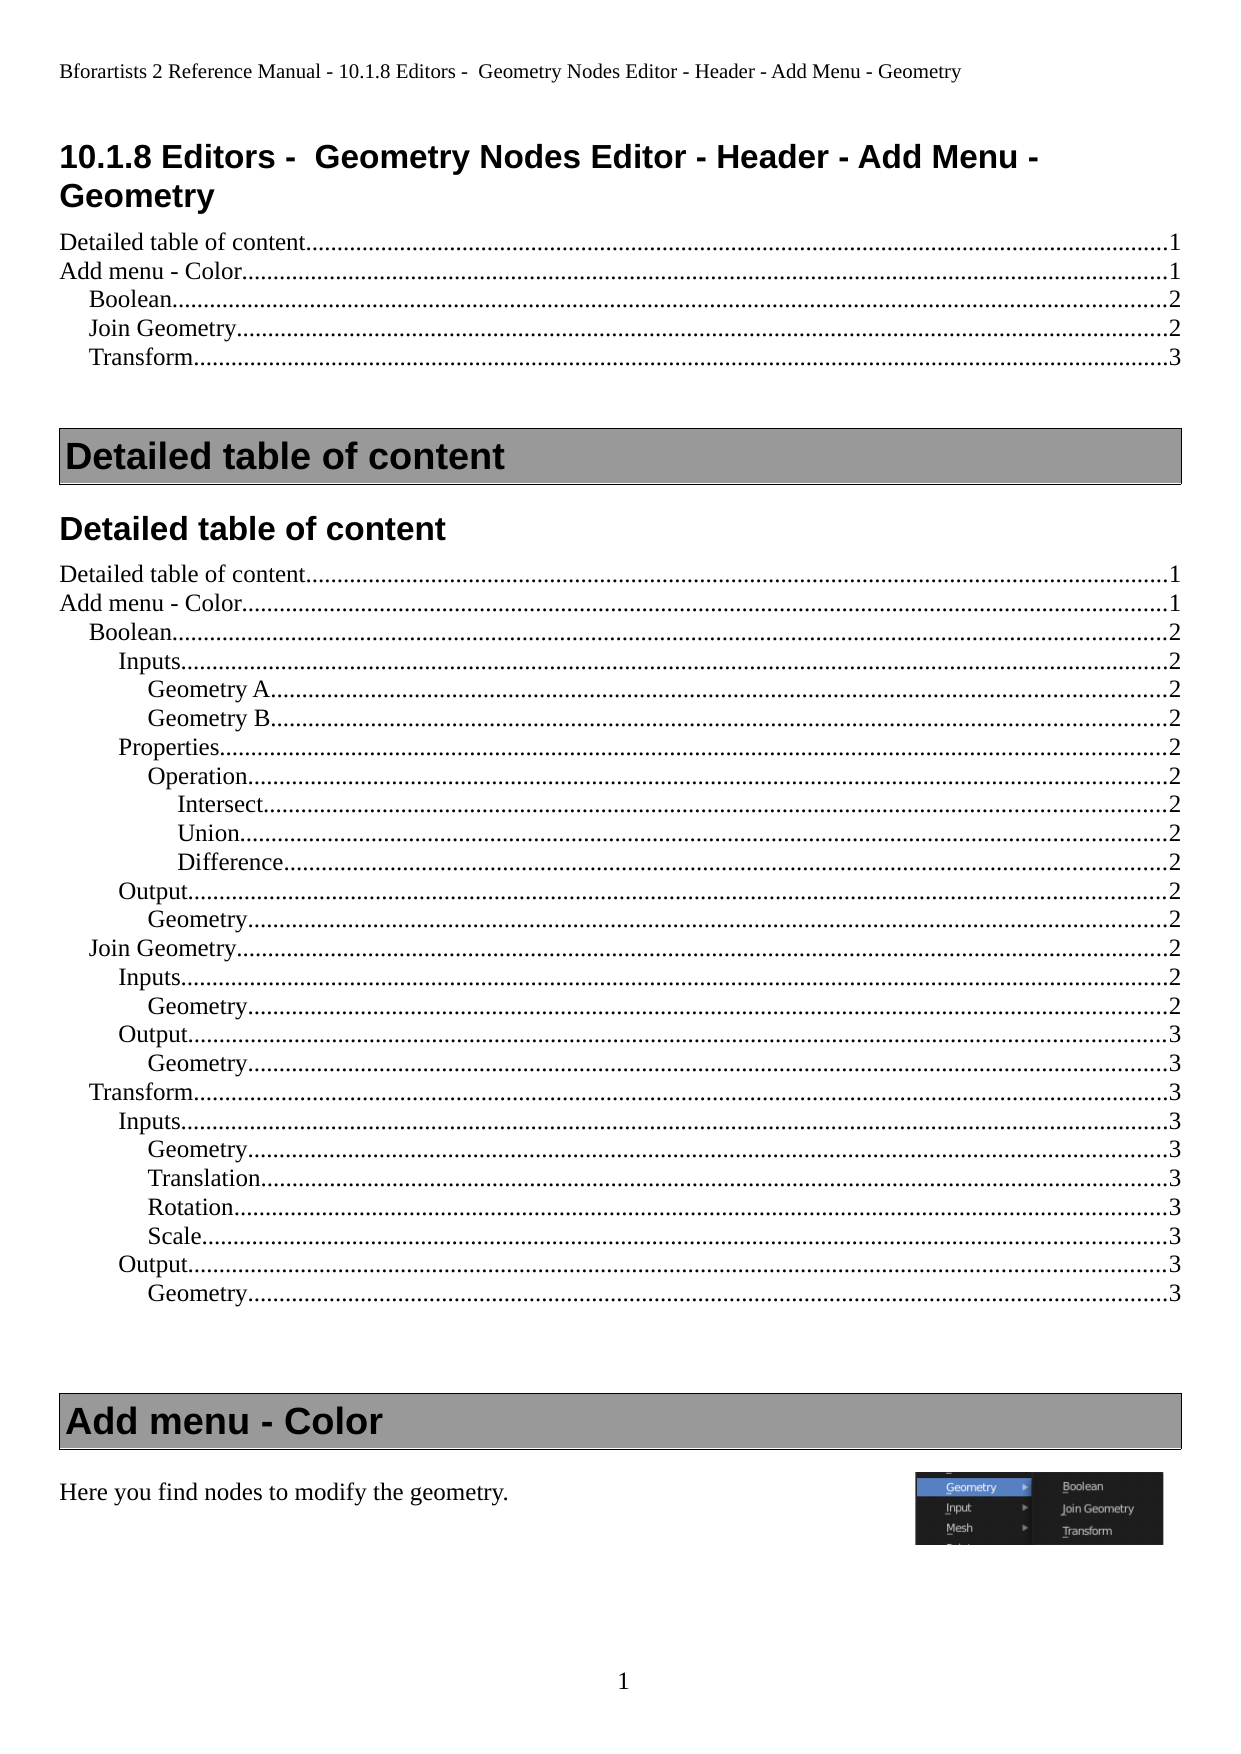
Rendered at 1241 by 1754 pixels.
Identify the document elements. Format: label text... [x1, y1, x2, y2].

text Here you find nodes to modify the geometry. [59, 1477, 915, 1506]
text Boolean 2 [88, 284, 1181, 313]
table_header Detailed table of content [60, 429, 1181, 483]
text Inputs 3 [118, 1106, 1181, 1134]
text Geometry 2 [147, 904, 1181, 933]
text Join Geometry 2 [88, 933, 1181, 962]
text Rotation 3 [147, 1192, 1181, 1221]
text Difference 2 [177, 847, 1181, 876]
text Add menu - Color 1 [59, 256, 1181, 284]
text Output 3 [118, 1019, 1181, 1048]
text Scale 3 [147, 1221, 1181, 1249]
text Output 3 [118, 1249, 1181, 1278]
text Output 2 [118, 876, 1181, 904]
text Transform 3 [88, 342, 1181, 371]
text Geometry 3 [147, 1134, 1181, 1163]
picture [915, 1472, 1164, 1545]
text Intersect 2 [177, 789, 1181, 818]
text Detailed table of content 1 [59, 227, 1181, 256]
text Geometry 3 [147, 1278, 1181, 1307]
text Transform 3 [88, 1077, 1181, 1106]
text Properties 2 [118, 732, 1181, 761]
text Inputs 2 [118, 646, 1181, 674]
text Union 2 [177, 818, 1181, 847]
text Inputs 2 [118, 962, 1181, 991]
text Operation 2 [147, 761, 1181, 789]
text Geometry B 2 [147, 703, 1181, 732]
subtitle Detailed table of content [59, 508, 1181, 547]
text Geometry 3 [147, 1048, 1181, 1077]
text Detailed table of content 1 [59, 559, 1181, 588]
text Geometry A 2 [147, 674, 1181, 703]
table_header Add menu - Color [60, 1394, 1181, 1448]
text Geometry 2 [147, 991, 1181, 1019]
text Join Geometry 2 [88, 313, 1181, 342]
text Boolean 2 [88, 617, 1181, 646]
subtitle 10.1.8 Editors - Geometry Nodes Editor - Header - Add Menu - Geometry [59, 138, 1181, 214]
text Add menu - Color 1 [59, 588, 1181, 617]
text Translation 3 [147, 1163, 1181, 1192]
